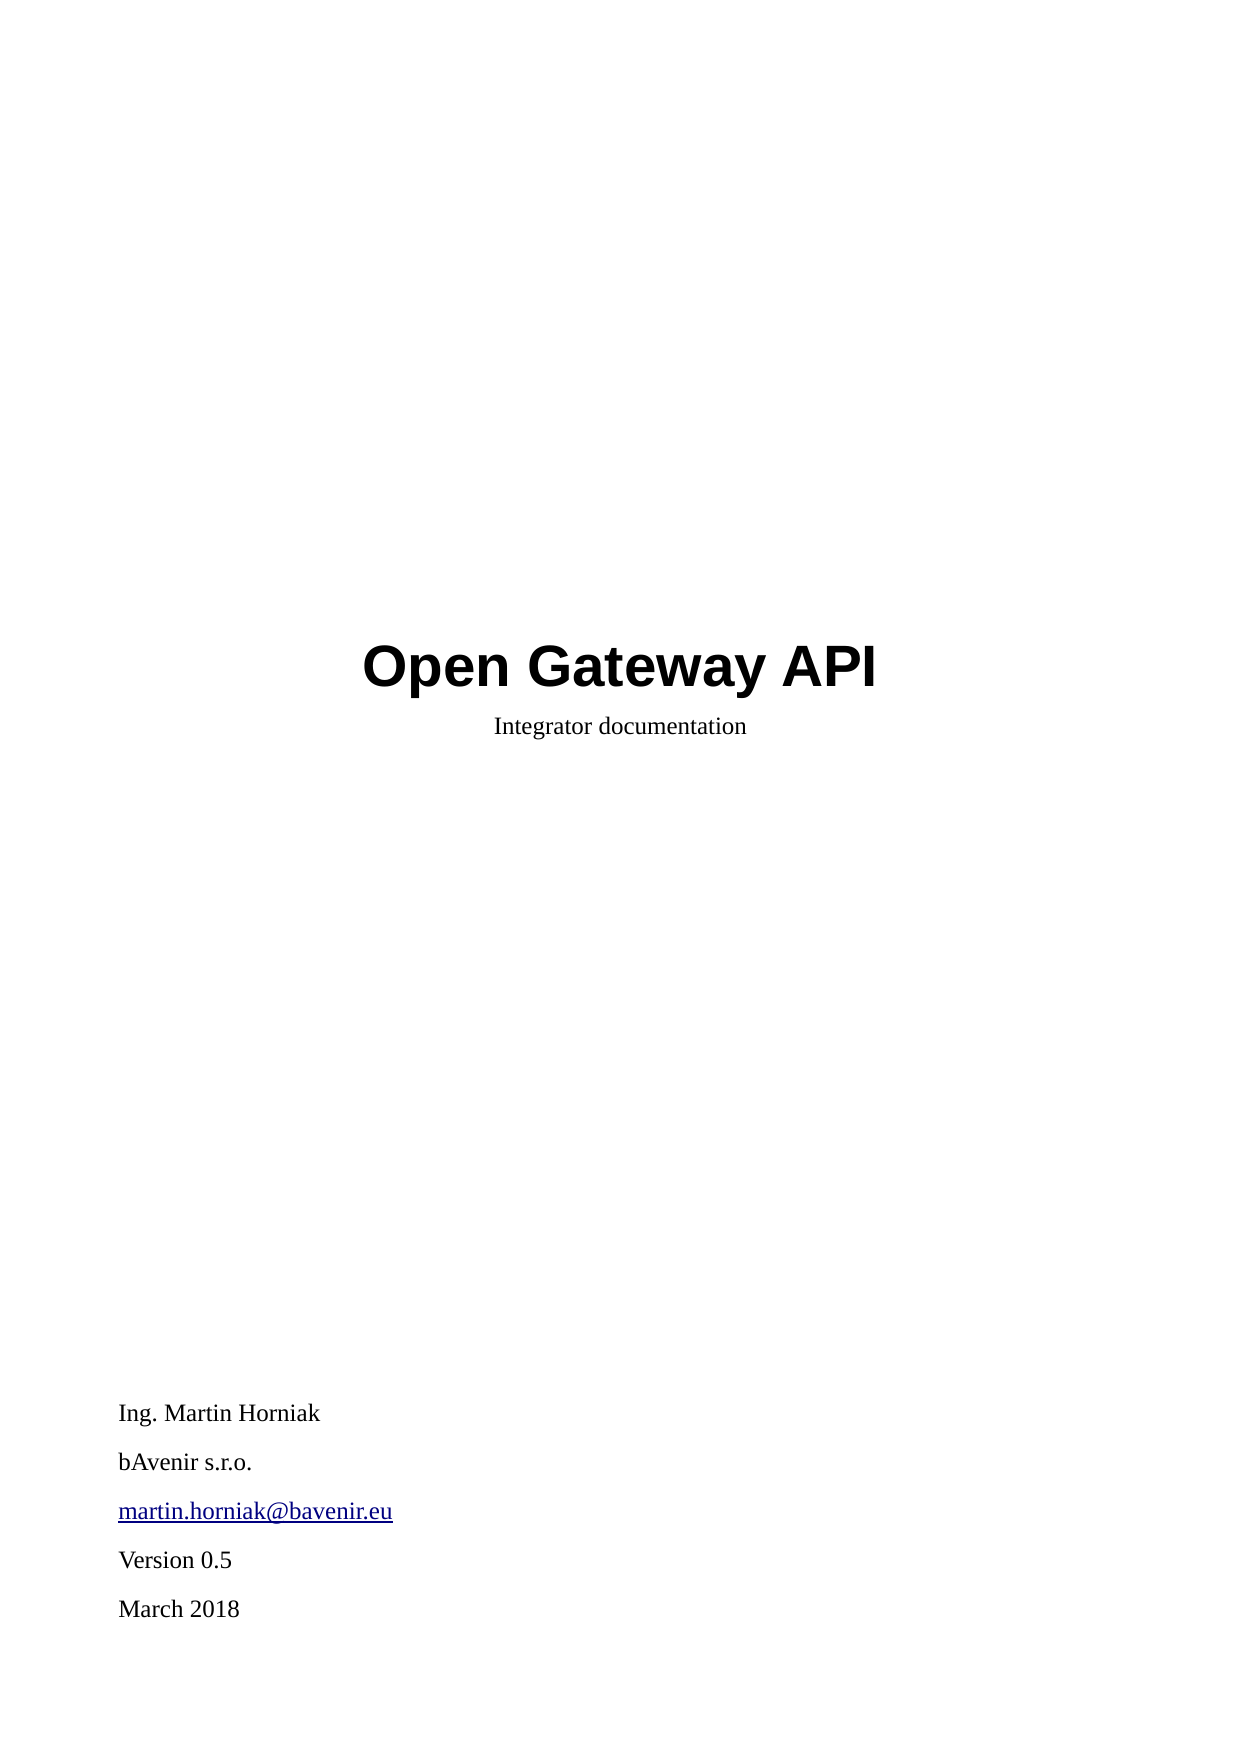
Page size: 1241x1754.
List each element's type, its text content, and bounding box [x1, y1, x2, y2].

text Integrator documentation [118, 711, 1122, 740]
text Version 0.5 [118, 1546, 1122, 1574]
text March 2018 [118, 1594, 1122, 1623]
text martin.horniak@bavenir.eu [118, 1496, 1122, 1525]
title Open Gateway API [118, 632, 1122, 699]
text bAvenir s.r.o. [118, 1447, 1122, 1476]
text Ing. Martin Horniak [118, 1398, 1122, 1427]
